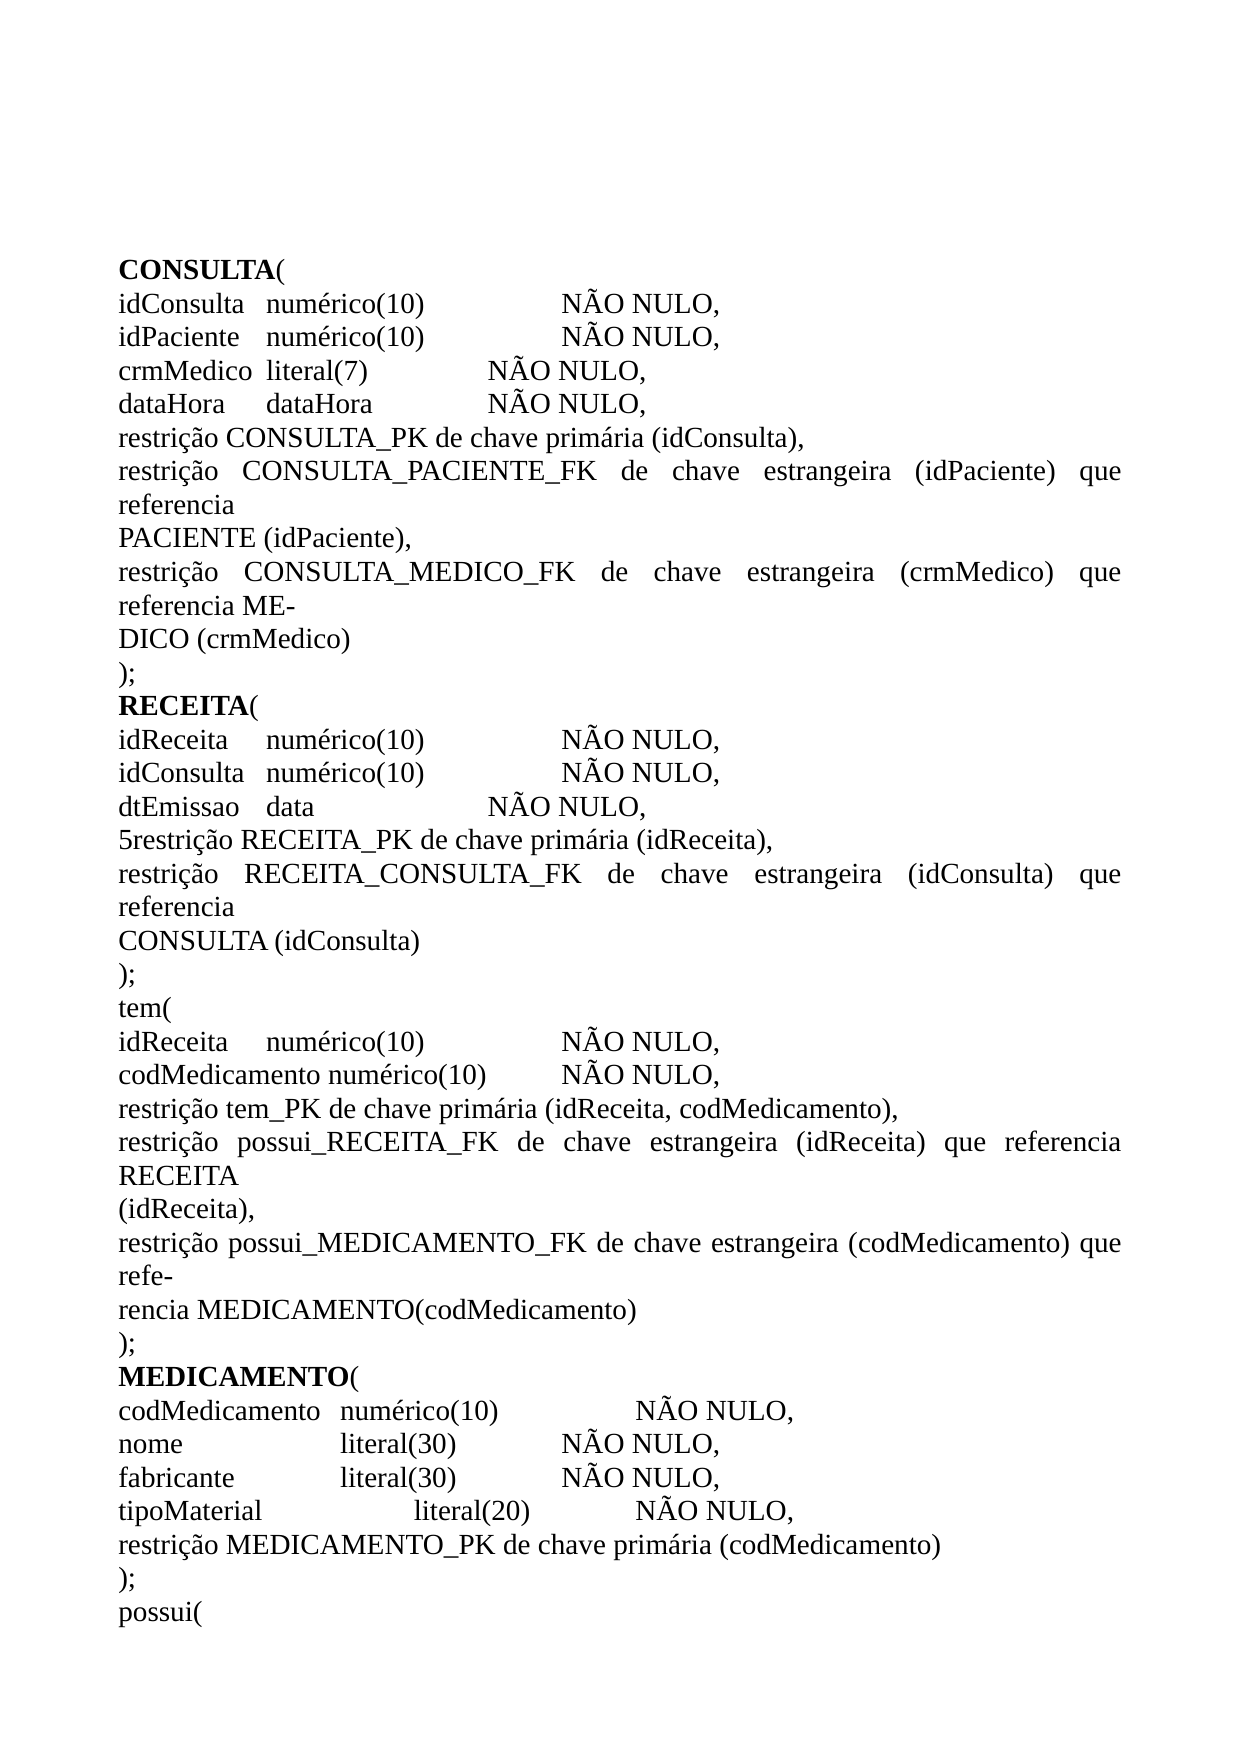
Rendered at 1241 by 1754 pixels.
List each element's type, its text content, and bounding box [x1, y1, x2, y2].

text crmMedico literal(7) NÃO NULO, [118, 353, 1122, 386]
text restrição CONSULTA_PK de chave primária (idConsulta), [118, 420, 1122, 453]
text ); [118, 1560, 1122, 1594]
text tipoMaterial literal(20) NÃO NULO, [118, 1493, 1122, 1527]
text restrição CONSULTA_PACIENTE_FK de chave estrangeira (idPaciente) que referencia [118, 453, 1122, 521]
text restrição CONSULTA_MEDICO_FK de chave estrangeira (crmMedico) que referencia ME- [118, 554, 1122, 621]
text idConsulta numérico(10) NÃO NULO, [118, 755, 1122, 789]
text 5restrição RECEITA_PK de chave primária (idReceita), [118, 822, 1122, 856]
text RECEITA( [118, 688, 1122, 722]
text possui( [118, 1594, 1122, 1627]
text idReceita numérico(10) NÃO NULO, [118, 722, 1122, 755]
text ); [118, 957, 1122, 990]
text nome literal(30) NÃO NULO, [118, 1426, 1122, 1460]
text codMedicamento numérico(10) NÃO NULO, [118, 1393, 1122, 1426]
text dtEmissao data NÃO NULO, [118, 789, 1122, 822]
text PACIENTE (idPaciente), [118, 521, 1122, 554]
text CONSULTA (idConsulta) [118, 923, 1122, 957]
text MEDICAMENTO( [118, 1359, 1122, 1393]
text tem( [118, 990, 1122, 1024]
text rencia MEDICAMENTO(codMedicamento) [118, 1292, 1122, 1326]
text DICO (crmMedico) [118, 621, 1122, 655]
text CONSULTA( [118, 252, 1122, 286]
text (idReceita), [118, 1191, 1122, 1225]
text restrição possui_MEDICAMENTO_FK de chave estrangeira (codMedicamento) que refe- [118, 1225, 1122, 1292]
text restrição MEDICAMENTO_PK de chave primária (codMedicamento) [118, 1527, 1122, 1560]
text restrição RECEITA_CONSULTA_FK de chave estrangeira (idConsulta) que referencia [118, 856, 1122, 923]
text fabricante literal(30) NÃO NULO, [118, 1460, 1122, 1493]
text restrição tem_PK de chave primária (idReceita, codMedicamento), [118, 1091, 1122, 1124]
text idConsulta numérico(10) NÃO NULO, [118, 286, 1122, 319]
text idReceita numérico(10) NÃO NULO, [118, 1024, 1122, 1057]
text codMedicamento numérico(10) NÃO NULO, [118, 1057, 1122, 1091]
text restrição possui_RECEITA_FK de chave estrangeira (idReceita) que referencia RECEITA [118, 1124, 1122, 1191]
text dataHora dataHora NÃO NULO, [118, 386, 1122, 420]
text ); [118, 1326, 1122, 1359]
text ); [118, 655, 1122, 688]
text idPaciente numérico(10) NÃO NULO, [118, 319, 1122, 353]
